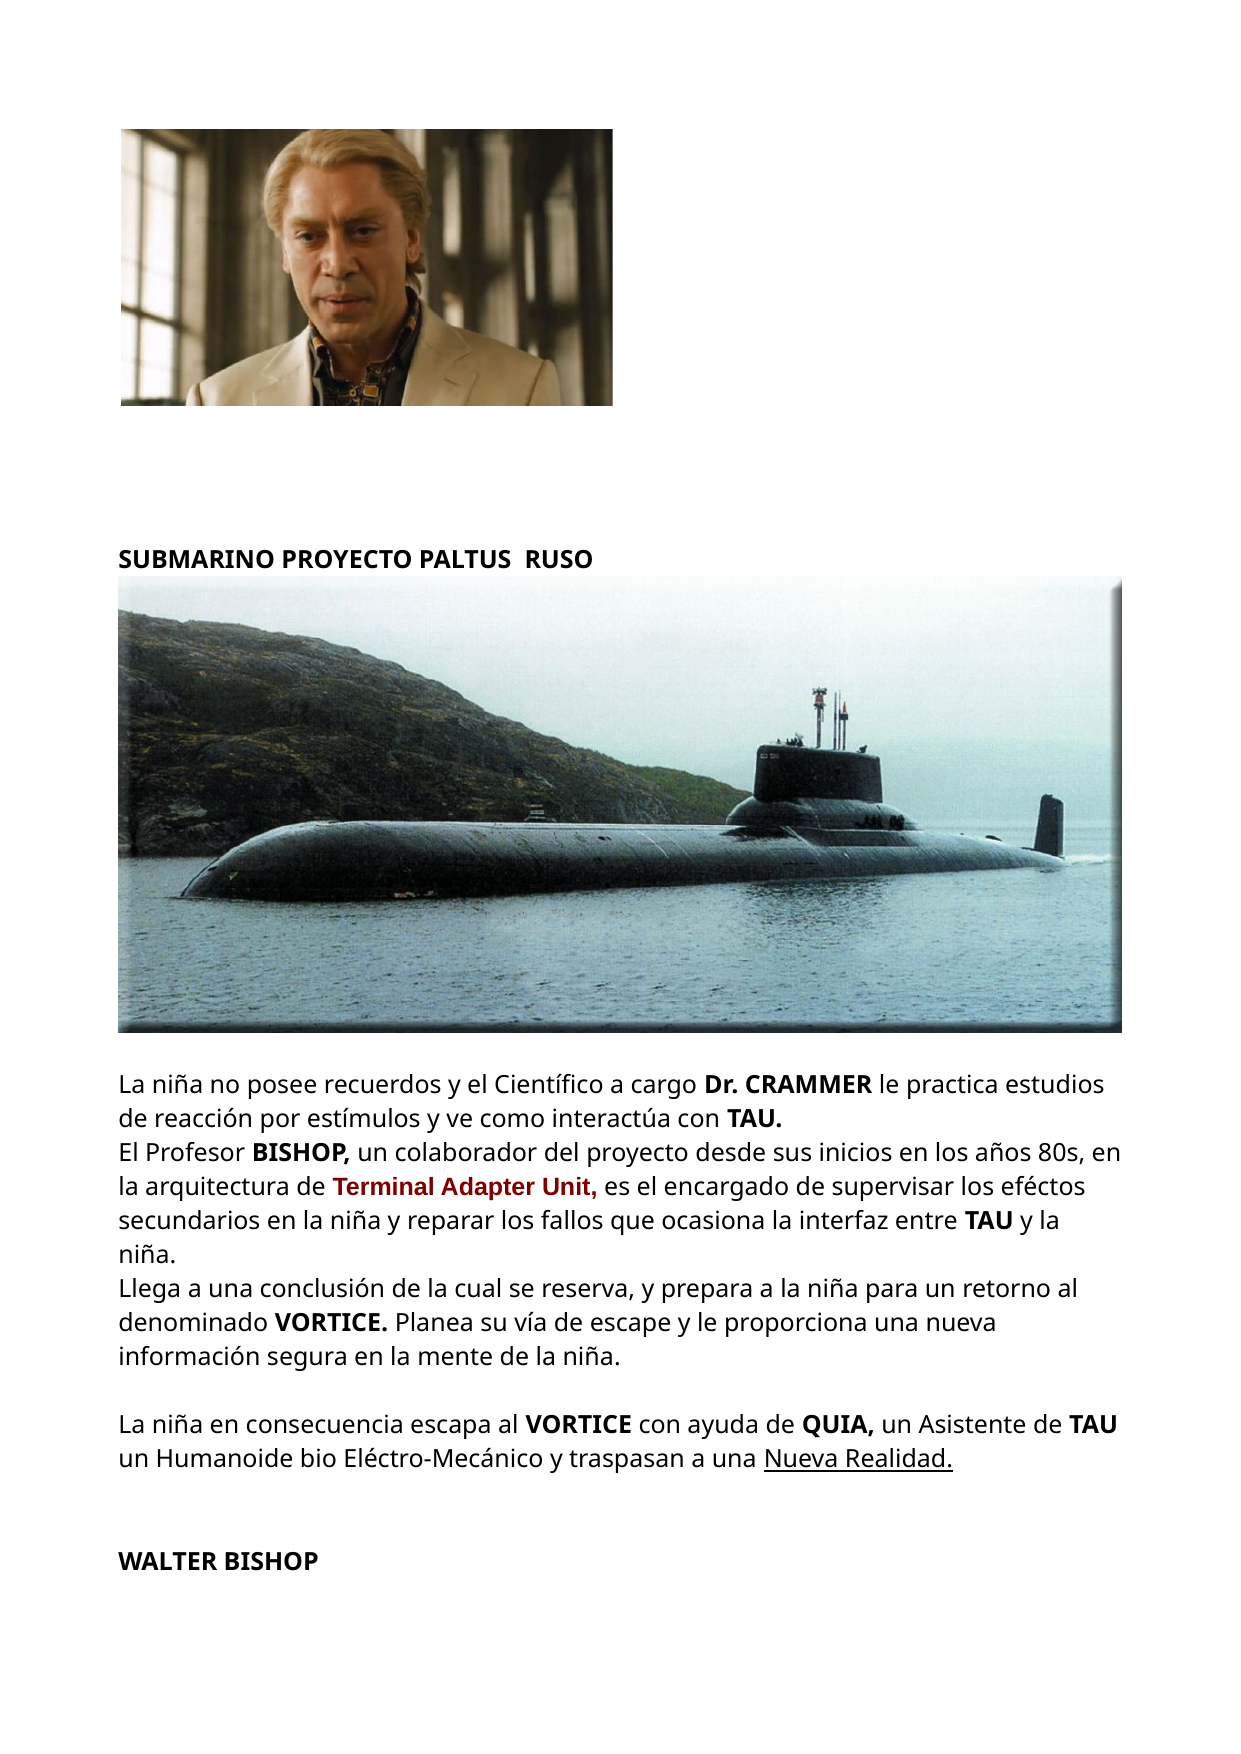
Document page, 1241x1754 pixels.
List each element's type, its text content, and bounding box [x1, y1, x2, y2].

text Llega a una conclusión de la cual se reserva, y prepara a la niña para un retorno al denominado VORTICE. Planea su vía de escape y le proporciona una nueva información segura en la mente de la niña. [118, 1271, 1122, 1373]
picture [118, 576, 1122, 1033]
text El Profesor BISHOP, un colaborador del proyecto desde sus inicios en los años 80s, en la arquitectura de Terminal Adapter Unit, es el encargado de supervisar los eféctos secundarios en la niña y reparar los fallos que ocasiona la interfaz entre TAU y la niña. [118, 1134, 1122, 1271]
text La niña en consecuencia escapa al VORTICE con ayuda de QUIA, un Asistente de TAU un Humanoide bio Eléctro-Mecánico y traspasan a una Nueva Realidad. [118, 1407, 1122, 1475]
text La niña no posee recuerdos y el Científico a cargo Dr. CRAMMER le practica estudios de reacción por estímulos y ve como interactúa con TAU. [118, 1066, 1122, 1134]
text WALTER BISHOP [118, 1543, 1122, 1577]
picture [121, 129, 613, 406]
text SUBMARINO PROYECTO PALTUS RUSO [118, 542, 1122, 576]
